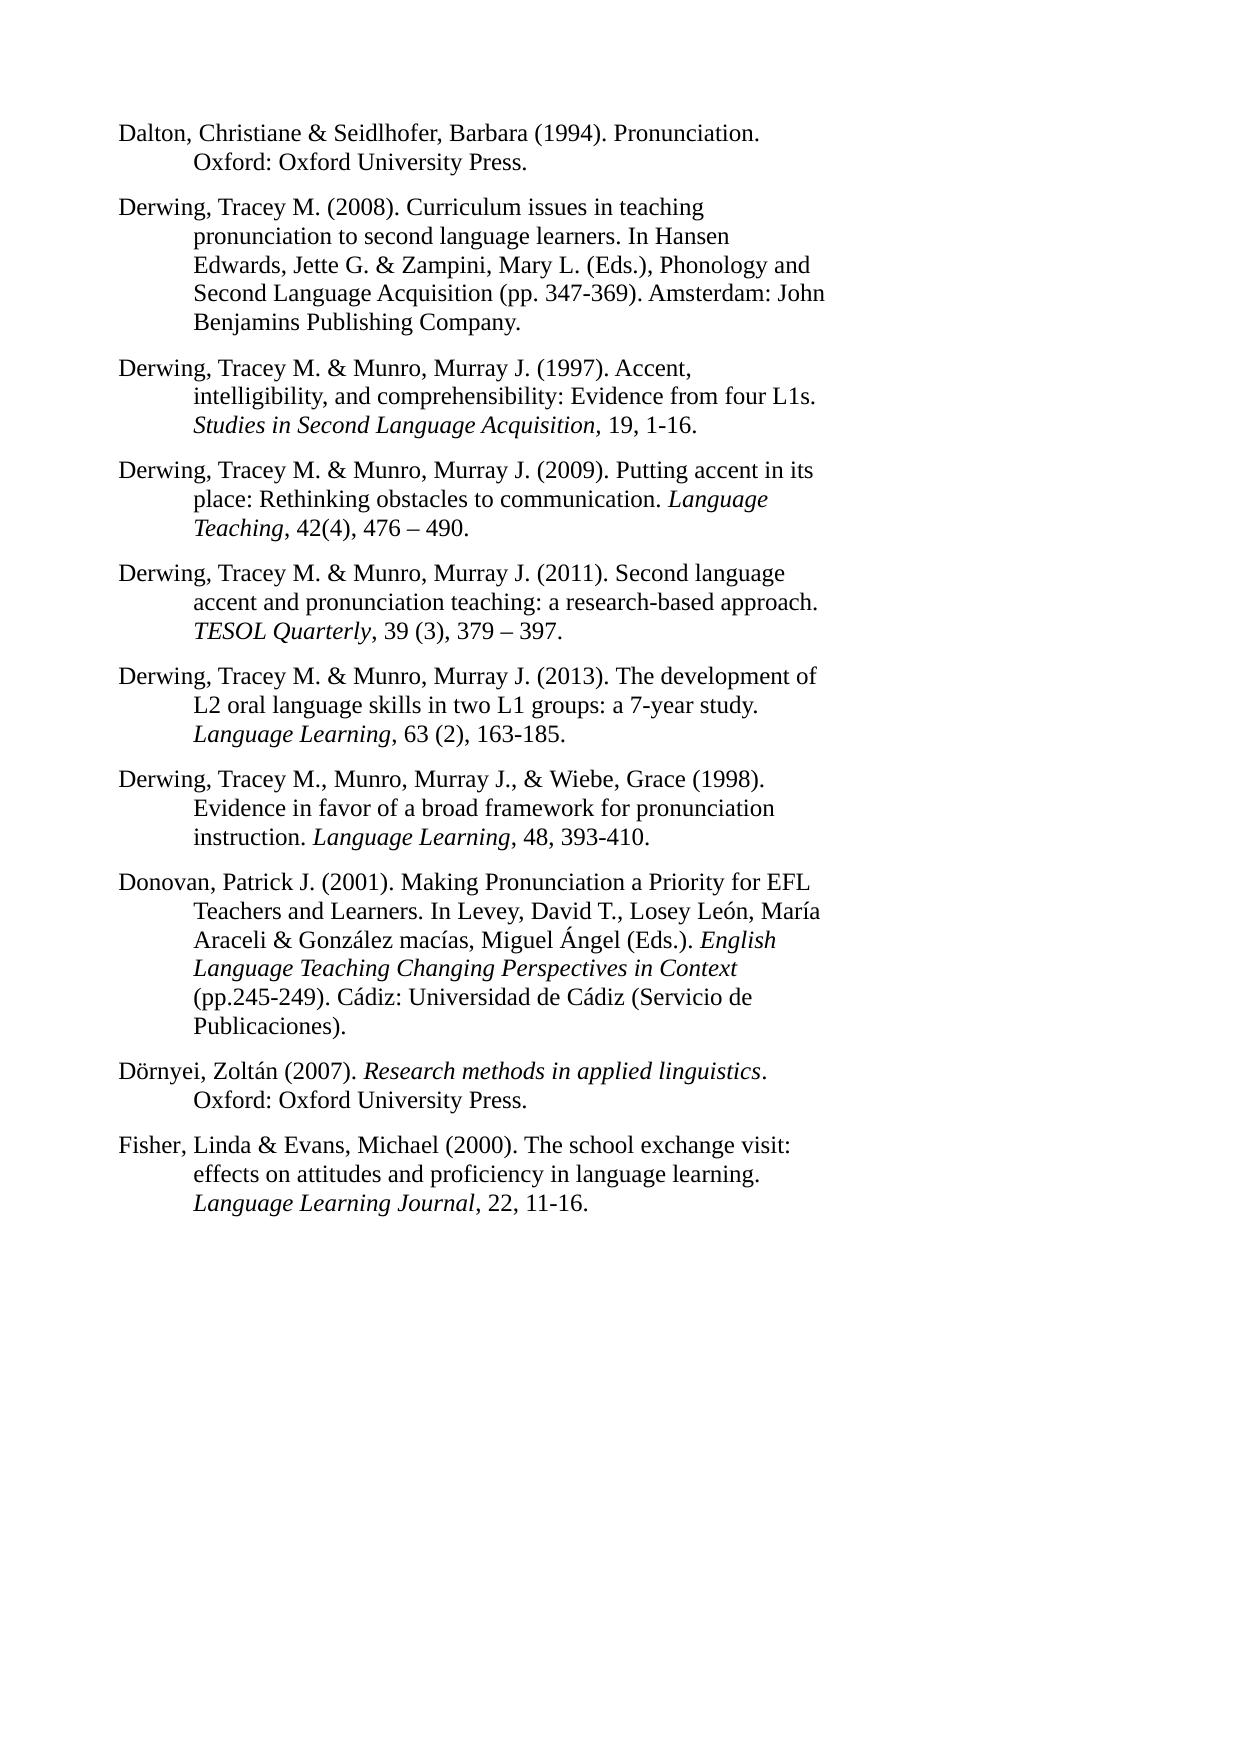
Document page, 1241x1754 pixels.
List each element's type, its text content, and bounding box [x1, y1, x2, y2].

text Derwing, Tracey M., Munro, Murray J., & Wiebe, Grace (1998). Evidence in favor of a broad framework for pronunciation instruction. Language Learning, 48, 393-410. [118, 764, 827, 851]
text Derwing, Tracey M. & Munro, Murray J. (2013). The development of L2 oral language skills in two L1 groups: a 7-year study. Language Learning, 63 (2), 163-185. [118, 661, 827, 748]
text Donovan, Patrick J. (2001). Making Pronunciation a Priority for EFL Teachers and Learners. In Levey, David T., Losey León, María Araceli & González macías, Miguel Ángel (Eds.). English Language Teaching Changing Perspectives in Context (pp.245-249). Cádiz: Universidad de Cádiz (Servicio de Publicaciones). [118, 867, 827, 1040]
text Dalton, Christiane & Seidlhofer, Barbara (1994). Pronunciation. Oxford: Oxford University Press. [118, 118, 827, 176]
text Derwing, Tracey M. (2008). Curriculum issues in teaching pronunciation to second language learners. In Hansen Edwards, Jette G. & Zampini, Mary L. (Eds.), Phonology and Second Language Acquisition (pp. 347-369). Amsterdam: John Benjamins Publishing Company. [118, 192, 827, 336]
text Dörnyei, Zoltán (2007). Research methods in applied linguistics. Oxford: Oxford University Press. [118, 1056, 827, 1114]
text Derwing, Tracey M. & Munro, Murray J. (2011). Second language accent and pronunciation teaching: a research-based approach. TESOL Quarterly, 39 (3), 379 – 397. [118, 558, 827, 645]
text Derwing, Tracey M. & Munro, Murray J. (1997). Accent, intelligibility, and comprehensibility: Evidence from four L1s. Studies in Second Language Acquisition, 19, 1-16. [118, 353, 827, 439]
text Derwing, Tracey M. & Munro, Murray J. (2009). Putting accent in its place: Rethinking obstacles to communication. Language Teaching, 42(4), 476 – 490. [118, 456, 827, 542]
text Fisher, Linda & Evans, Michael (2000). The school exchange visit: effects on attitudes and proficiency in language learning. Language Learning Journal, 22, 11-16. [118, 1131, 827, 1217]
